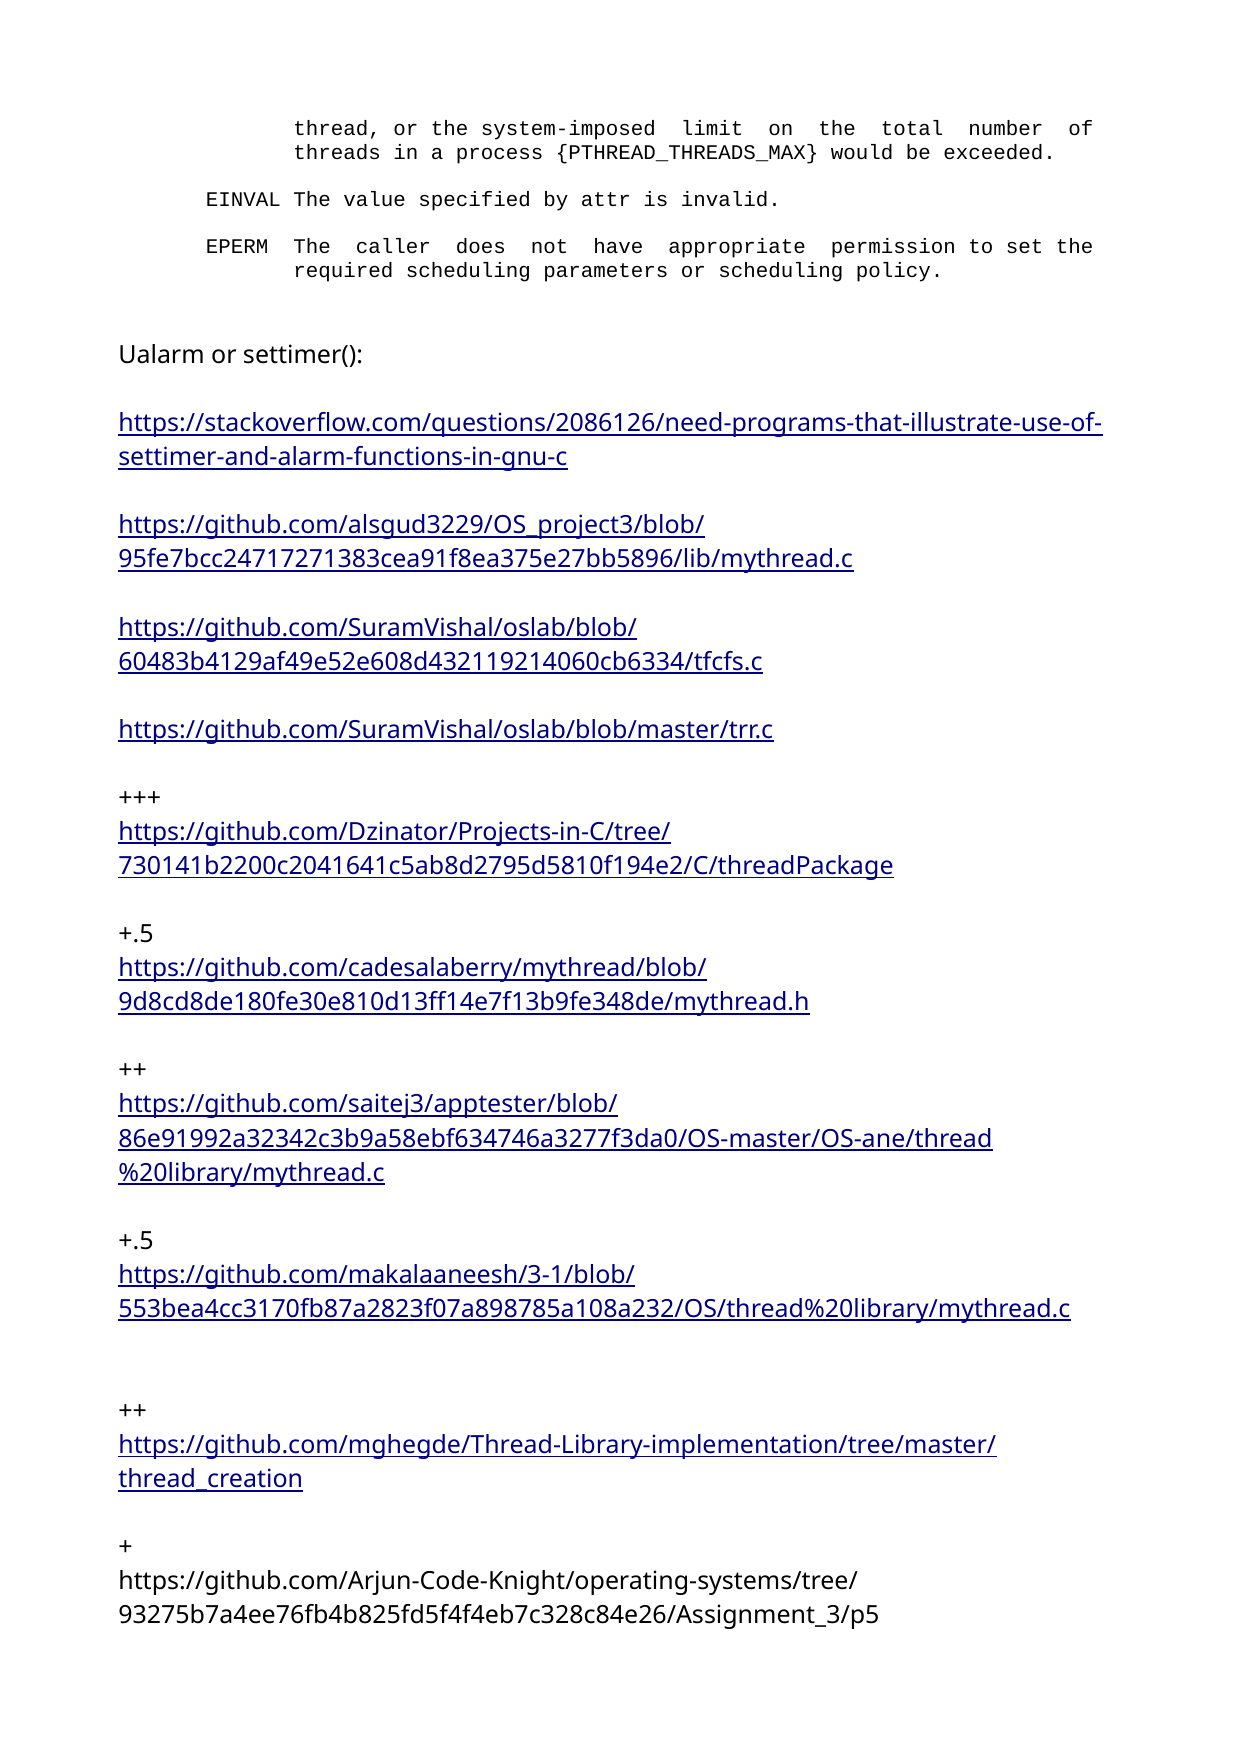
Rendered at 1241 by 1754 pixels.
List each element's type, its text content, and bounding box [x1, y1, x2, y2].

text EPERM The caller does not have appropriate permission to set the [118, 236, 1122, 260]
text https://github.com/saitej3/apptester/blob/86e91992a32342c3b9a58ebf634746a3277f3da0/OS-master/OS-ane/thread%20library/mythread.c [118, 1086, 1122, 1188]
text https://github.com/cadesalaberry/mythread/blob/9d8cd8de180fe30e810d13ff14e7f13b9fe348de/mythread.h [118, 950, 1122, 1018]
text ++ [118, 1052, 1122, 1086]
text https://github.com/SuramVishal/oslab/blob/master/trr.c [118, 711, 1122, 746]
text +.5 [118, 1222, 1122, 1256]
text +++ [118, 779, 1122, 814]
text +.5 [118, 916, 1122, 950]
text threads in a process {PTHREAD_THREADS_MAX} would be exceeded. [118, 142, 1122, 165]
text thread, or the system-imposed limit on the total number of [118, 118, 1122, 142]
text https://github.com/Dzinator/Projects-in-C/tree/730141b2200c2041641c5ab8d2795d5810f194e2/C/threadPackage [118, 814, 1122, 882]
text https://github.com/alsgud3229/OS_project3/blob/95fe7bcc24717271383cea91f8ea375e27bb5896/lib/mythread.c [118, 507, 1122, 575]
text ++ [118, 1393, 1122, 1427]
text https://github.com/Arjun-Code-Knight/operating-systems/tree/93275b7a4ee76fb4b825fd5f4f4eb7c328c84e26/Assignment_3/p5 [118, 1563, 1122, 1631]
text + [118, 1529, 1122, 1563]
text https://github.com/makalaaneesh/3-1/blob/553bea4cc3170fb87a2823f07a898785a108a232/OS/thread%20library/mythread.c [118, 1256, 1122, 1324]
text https://github.com/mghegde/Thread-Library-implementation/tree/master/thread_creation [118, 1427, 1122, 1495]
text required scheduling parameters or scheduling policy. [118, 260, 1122, 284]
text https://github.com/SuramVishal/oslab/blob/60483b4129af49e52e608d432119214060cb6334/tfcfs.c [118, 609, 1122, 677]
text EINVAL The value specified by attr is invalid. [118, 189, 1122, 213]
text Ualarm or settimer(): [118, 337, 1122, 371]
text https://stackoverflow.com/questions/2086126/need-programs-that-illustrate-use-of-settimer-and-alarm-functions-in-gnu-c [118, 405, 1122, 473]
